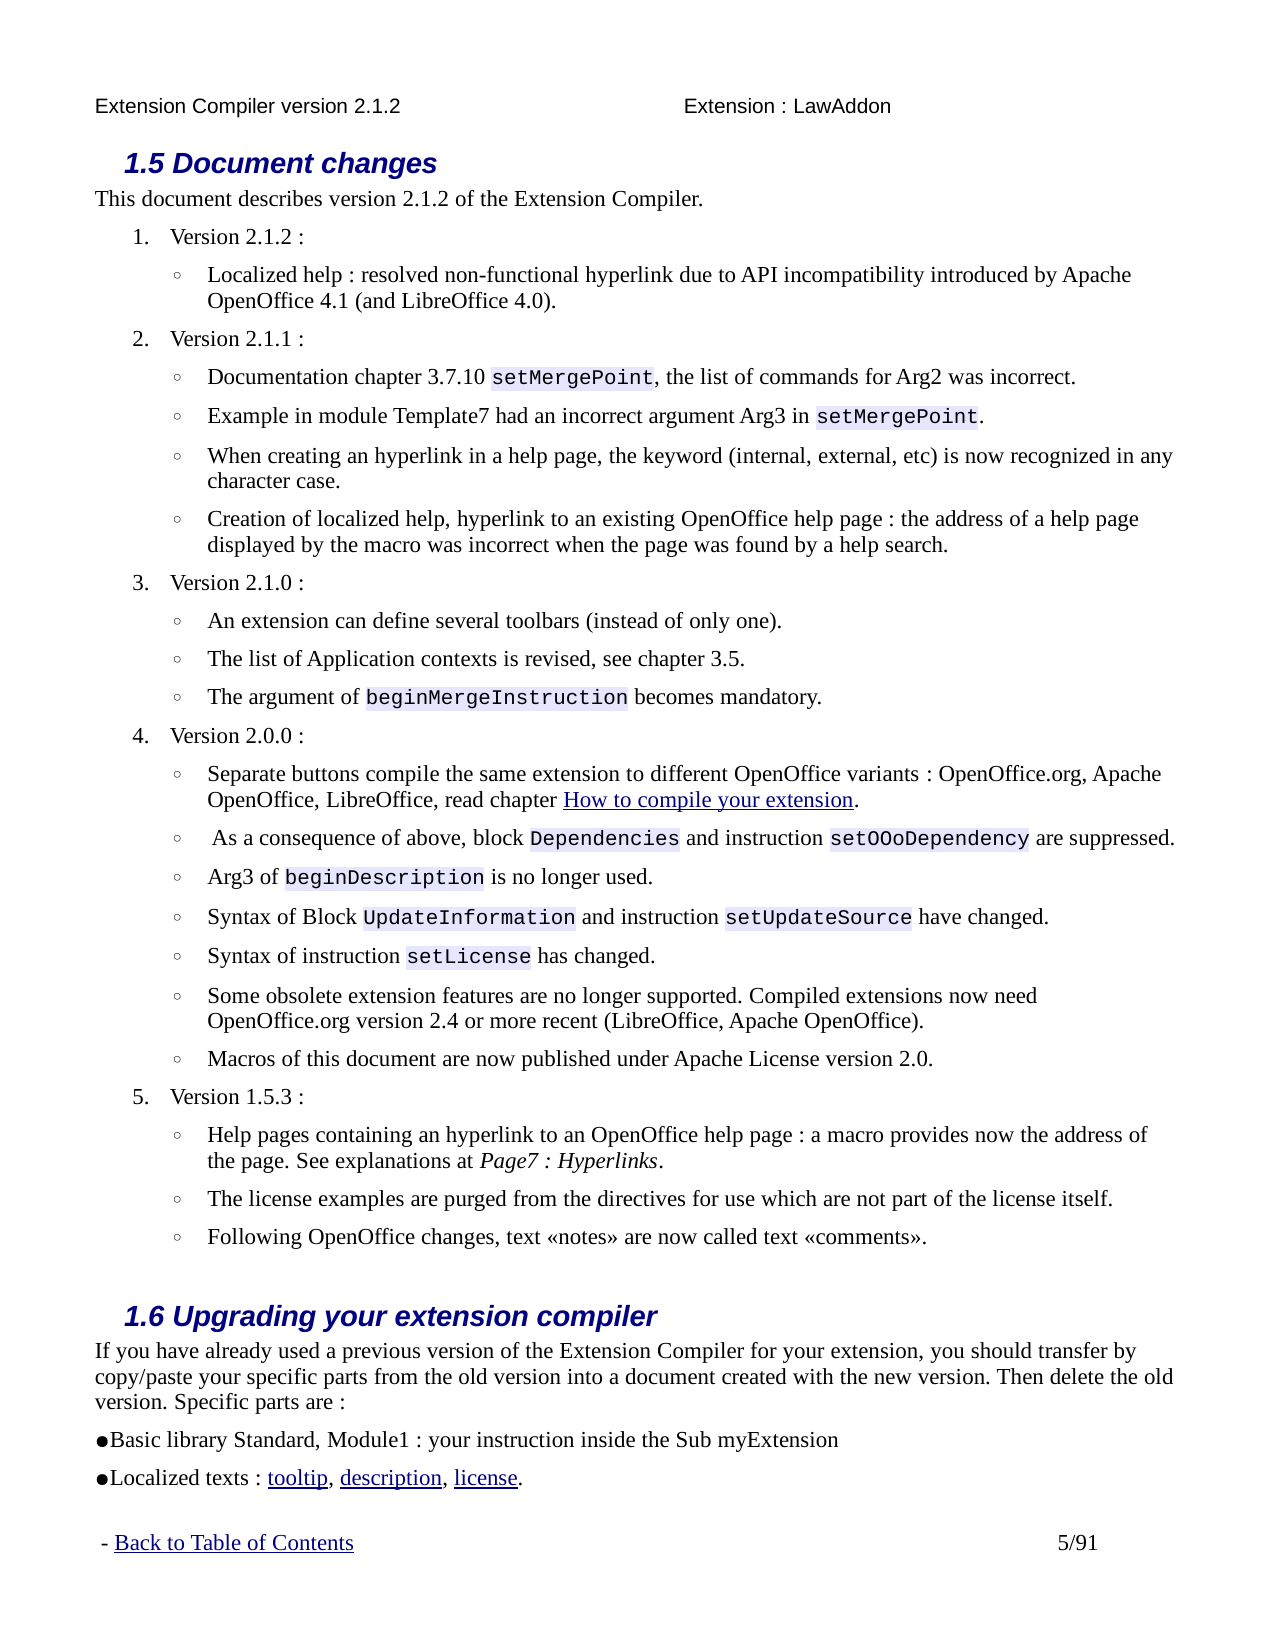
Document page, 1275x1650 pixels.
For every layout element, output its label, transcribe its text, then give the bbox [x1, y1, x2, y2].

list Creation of localized help, hyperlink to an existing OpenOffice help page : the address of a help page displayed by the macro was incorrect when the page was found by a help search. [169, 506, 1181, 557]
list Version 1.5.3 : [132, 1084, 1181, 1110]
list Separate buttons compile the same extension to different OpenOffice variants : OpenOffice.org, Apache OpenOffice, LibreOffice, read chapter How to compile your extension. [169, 761, 1181, 812]
list Version 2.0.0 : [132, 723, 1181, 749]
list Documentation chapter 3.7.10 setMergePoint, the list of commands for Arg2 was incorrect. [169, 363, 1181, 391]
list Example in module Template7 had an incorrect argument Arg3 in setMergePoint. [169, 403, 1181, 430]
subtitle Document changes [124, 147, 1181, 180]
list The argument of beginMergeInstruction becomes mandatory. [169, 684, 1181, 711]
list Arg3 of beginDescription is no longer used. [169, 864, 1181, 891]
list Version 2.1.1 : [132, 326, 1181, 351]
list The list of Application contexts is revised, see chapter 3.5. [169, 646, 1181, 671]
list When creating an hyperlink in a help page, the keyword (internal, external, etc) is now recognized in any character case. [169, 442, 1181, 493]
list Syntax of Block UpdateInformation and instruction setUpdateSource have changed. [169, 904, 1181, 931]
list Macros of this document are now published under Apache License version 2.0. [169, 1046, 1181, 1072]
text This document describes version 2.1.2 of the Extension Compiler. [94, 186, 1181, 211]
list Basic library Standard, Module1 : your instruction inside the Sub myExtension [94, 1427, 1181, 1453]
list An extension can define several toolbars (instead of only one). [169, 608, 1181, 633]
list Help pages containing an hyperlink to an OpenOffice help page : a macro provides now the address of the page. See explanations at Page7 : Hyperlinks. [169, 1122, 1181, 1173]
list As a consequence of above, block Dependencies and instruction setOOoDependency are suppressed. [169, 825, 1181, 852]
list Syntax of instruction setLicense has changed. [169, 943, 1181, 970]
list Localized texts : tooltip, description, license. [94, 1465, 1181, 1491]
list Localized help : resolved non-functional hyperlink due to API incompatibility introduced by Apache OpenOffice 4.1 (and LibreOffice 4.0). [169, 262, 1181, 313]
subtitle Upgrading your extension compiler [124, 1300, 1181, 1332]
list Following OpenOffice changes, text «notes» are now called text «comments». [169, 1224, 1181, 1249]
list Version 2.1.2 : [132, 224, 1181, 249]
list The license examples are purged from the directives for use which are not part of the license itself. [169, 1186, 1181, 1211]
list Version 2.1.0 : [132, 569, 1181, 595]
list Some obsolete extension features are no longer supported. Compiled extensions now need OpenOffice.org version 2.4 or more recent (LibreOffice, Apache OpenOffice). [169, 983, 1181, 1034]
text If you have already used a previous version of the Extension Compiler for your extension, you should transfer by copy/paste your specific parts from the old version into a document created with the new version. Then delete the old version. Specific parts are : [94, 1338, 1181, 1415]
